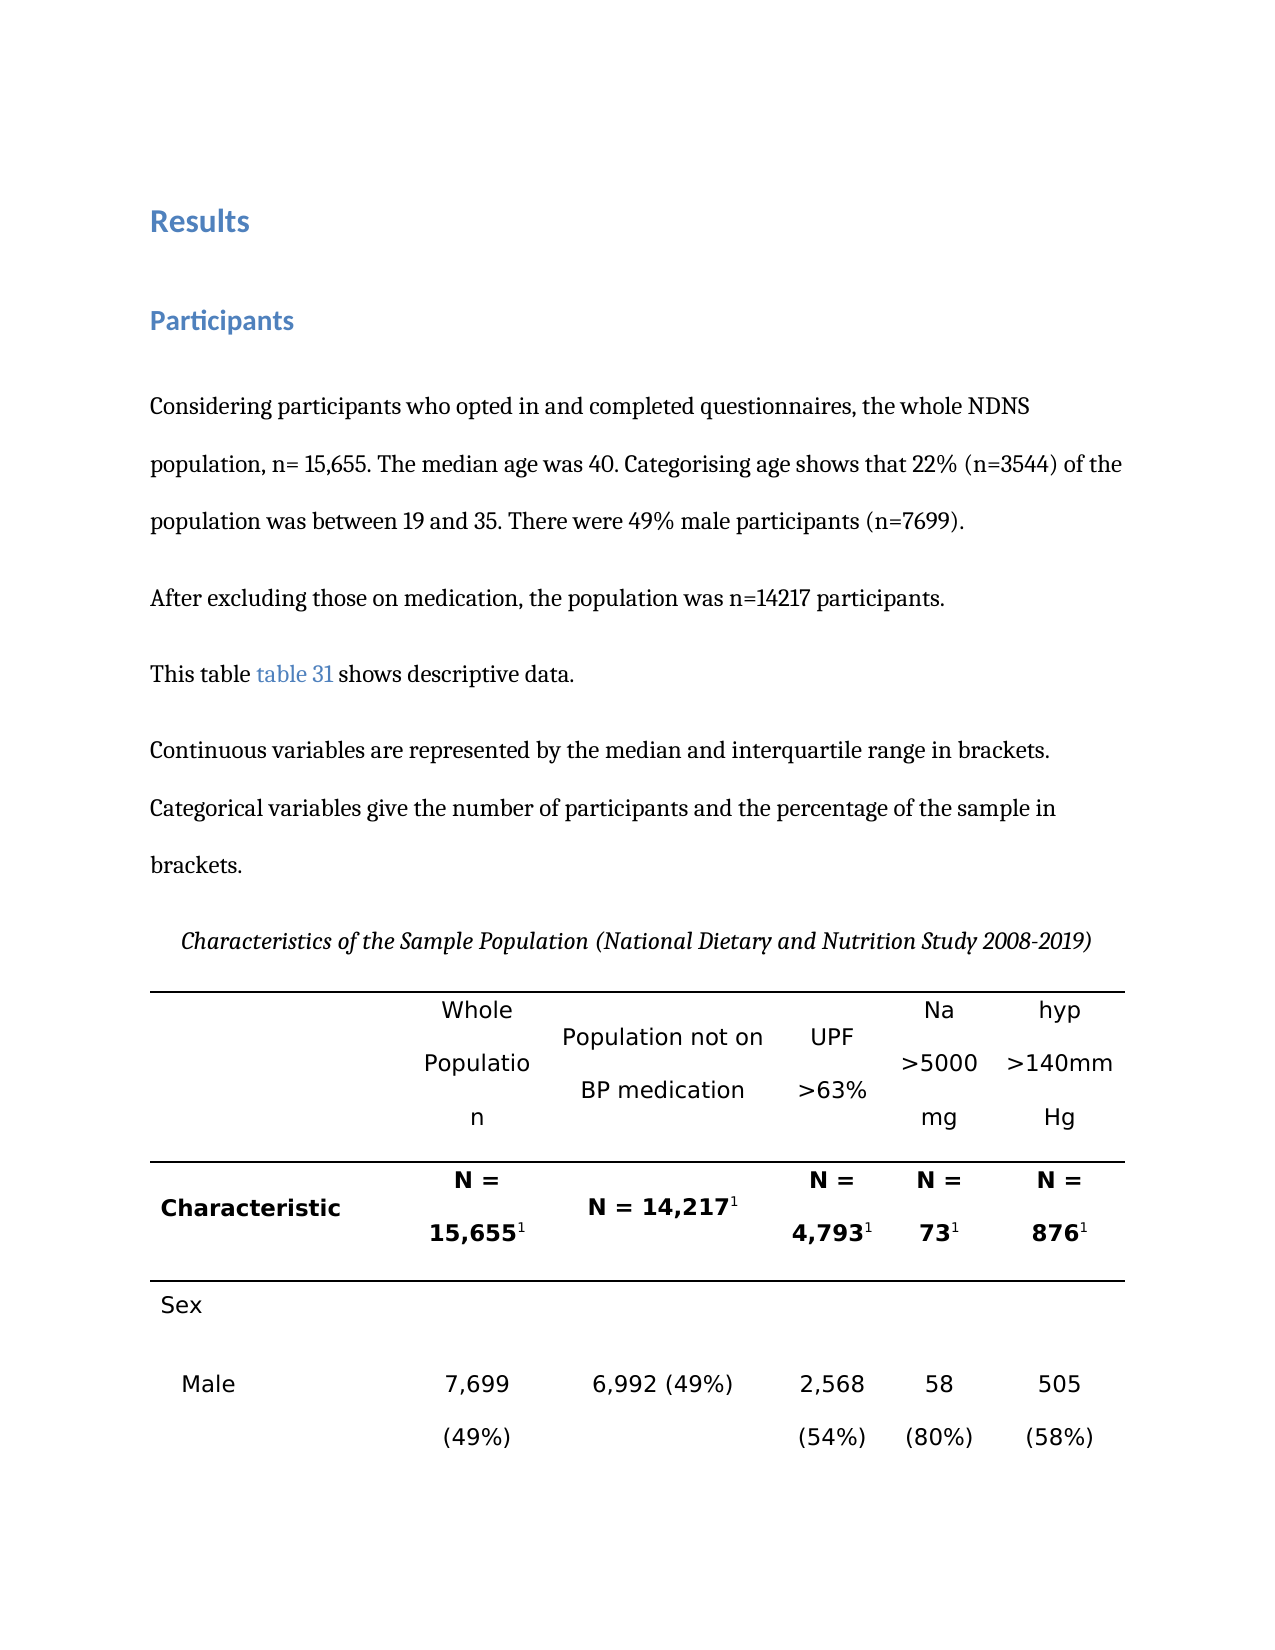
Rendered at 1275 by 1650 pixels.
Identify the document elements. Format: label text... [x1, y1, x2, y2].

table_cell 6,992 (49%) [545, 1360, 780, 1490]
table_header hyp >140mmHg [994, 993, 1125, 1161]
table_header UPF >63% [780, 993, 884, 1161]
text Considering participants who opted in and completed questionnaires, the whole NDNS population, n= 15,655. The median age was 40. Categorising age shows that 22% (n=3544) of the population was between 19 and 35. There were 49% male participants (n=7699). [150, 392, 1125, 536]
table_cell 58 (80%) [884, 1360, 994, 1490]
subtitle Participants [150, 302, 1125, 338]
table_cell N = 14,2171 [545, 1163, 780, 1280]
subtitle Results [150, 200, 1125, 241]
table_cell 7,699 (49%) [409, 1360, 545, 1490]
table_cell Sex [150, 1282, 408, 1360]
text Characteristics of the Sample Population (National Dietary and Nutrition Study 2008-2019) [156, 927, 1119, 956]
table_cell Male [150, 1360, 408, 1490]
table_cell N = 4,7931 [780, 1163, 884, 1280]
table_cell 2,568 (54%) [780, 1360, 884, 1490]
table_cell [884, 1282, 994, 1360]
table_cell Characteristic [150, 1163, 408, 1280]
table_cell [545, 1282, 780, 1360]
text After excluding those on medication, the population was n=14217 participants. [150, 583, 1125, 612]
table_cell N = 731 [884, 1163, 994, 1280]
table_cell [780, 1282, 884, 1360]
table_cell [994, 1282, 1125, 1360]
table_header Whole Population [409, 993, 545, 1161]
text This table table 31 shows descriptive data. [150, 660, 1125, 688]
table_cell 505 (58%) [994, 1360, 1125, 1490]
text Continuous variables are represented by the median and interquartile range in brackets. Categorical variables give the number of participants and the percentage of the sample in brackets. [150, 736, 1125, 880]
table_header Population not on BP medication [545, 993, 780, 1161]
table_cell [409, 1282, 545, 1360]
table_cell N = 8761 [994, 1163, 1125, 1280]
table_header Na >5000mg [884, 993, 994, 1161]
table_cell N = 15,6551 [409, 1163, 545, 1280]
table_header [150, 993, 408, 1161]
